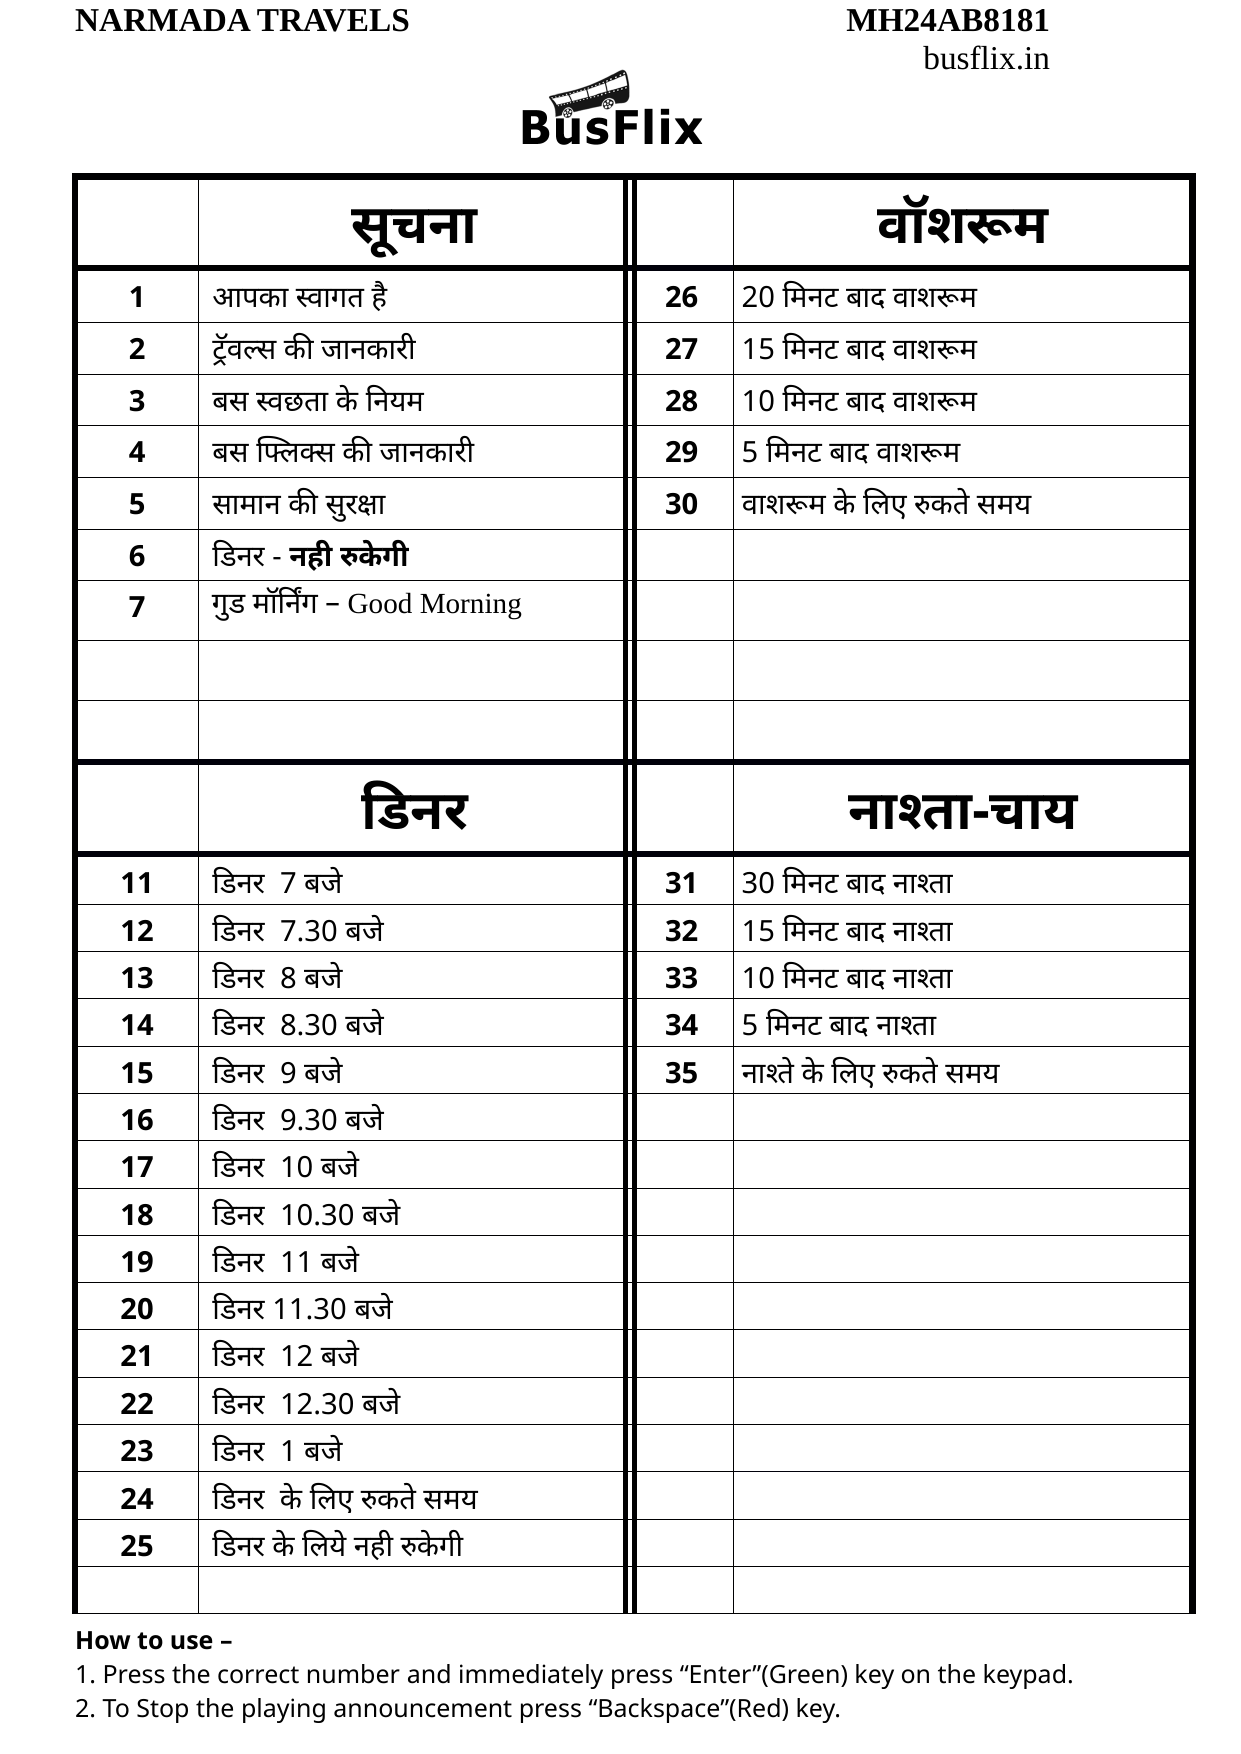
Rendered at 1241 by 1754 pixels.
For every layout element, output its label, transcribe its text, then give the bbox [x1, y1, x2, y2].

table_cell [637, 1236, 733, 1282]
table_cell 27 [637, 323, 733, 374]
table_cell डिनर 11 बजे [199, 1236, 623, 1282]
table_cell [637, 1425, 733, 1471]
table_header वॉशरूम [734, 180, 1189, 265]
table_cell [734, 1094, 1189, 1140]
table_cell 24 [78, 1472, 198, 1518]
table_cell 15 [78, 1047, 198, 1093]
table_cell [78, 641, 198, 699]
table_cell डिनर - नही रुकेगी [199, 530, 623, 580]
table_cell [199, 641, 623, 699]
table_cell [78, 765, 198, 851]
table_cell 33 [637, 952, 733, 998]
table_cell [734, 1567, 1189, 1613]
table_cell 28 [637, 375, 733, 425]
table_cell [734, 1330, 1189, 1377]
table_header [78, 180, 198, 265]
table_cell [199, 701, 623, 759]
table_cell [734, 701, 1189, 759]
table_cell [637, 1567, 733, 1613]
table_cell डिनर 1 बजे [199, 1425, 623, 1471]
table_cell 29 [637, 426, 733, 477]
table_cell 1 [78, 271, 198, 322]
picture [522, 69, 703, 145]
table_cell 2 [78, 323, 198, 374]
table_cell 26 [637, 271, 733, 322]
table_cell [734, 1283, 1189, 1329]
table_cell [734, 530, 1189, 580]
table_cell 4 [78, 426, 198, 477]
table_cell [637, 765, 733, 851]
table_cell नाश्ते के लिए रुकते समय [734, 1047, 1189, 1093]
table_cell 25 [78, 1520, 198, 1566]
table_cell 35 [637, 1047, 733, 1093]
table_cell गुड मॉर्निंग – Good Morning [199, 581, 623, 640]
table_cell डिनर 9.30 बजे [199, 1094, 623, 1140]
table_cell [199, 1567, 623, 1613]
table_cell [637, 1094, 733, 1140]
table_cell डिनर 11.30 बजे [199, 1283, 623, 1329]
table_cell 18 [78, 1189, 198, 1235]
table_cell 34 [637, 999, 733, 1046]
table_cell [734, 1425, 1189, 1471]
table_cell 5 [78, 478, 198, 529]
table_cell 19 [78, 1236, 198, 1282]
table_cell [734, 1189, 1189, 1235]
table_cell डिनर [199, 765, 623, 851]
table_cell [637, 1330, 733, 1377]
table_cell डिनर के लिये नही रुकेगी [199, 1520, 623, 1566]
table_cell 16 [78, 1094, 198, 1140]
table_cell 30 मिनट बाद नाश्ता [734, 857, 1189, 904]
table_cell डिनर 8 बजे [199, 952, 623, 998]
table_cell [637, 530, 733, 580]
table_cell [734, 1472, 1189, 1518]
table_cell 22 [78, 1378, 198, 1424]
table_cell [734, 1520, 1189, 1566]
table_cell 13 [78, 952, 198, 998]
table_cell 12 [78, 905, 198, 951]
table_cell [734, 1378, 1189, 1424]
table_cell नाश्ता-चाय [734, 765, 1189, 851]
table_cell डिनर 10 बजे [199, 1141, 623, 1187]
table_cell 6 [78, 530, 198, 580]
table_cell 7 [78, 581, 198, 640]
table_cell डिनर 8.30 बजे [199, 999, 623, 1046]
table_cell [637, 1472, 733, 1518]
table_cell बस फ्लिक्स की जानकारी [199, 426, 623, 477]
table_cell [637, 1283, 733, 1329]
table_cell 14 [78, 999, 198, 1046]
table_cell 17 [78, 1141, 198, 1187]
table_cell डिनर 12.30 बजे [199, 1378, 623, 1424]
table_cell [637, 1189, 733, 1235]
table_header सूचना [199, 180, 623, 265]
table_cell वाशरूम के लिए रुकते समय [734, 478, 1189, 529]
table_cell 20 [78, 1283, 198, 1329]
table_cell 31 [637, 857, 733, 904]
table_cell [637, 1141, 733, 1187]
table_cell [637, 641, 733, 699]
table_cell 21 [78, 1330, 198, 1377]
table_cell 10 मिनट बाद नाश्ता [734, 952, 1189, 998]
table_cell 10 मिनट बाद वाशरूम [734, 375, 1189, 425]
table_cell [78, 1567, 198, 1613]
table_cell [637, 581, 733, 640]
table_cell [734, 1141, 1189, 1187]
table_cell 23 [78, 1425, 198, 1471]
table_cell आपका स्वागत है [199, 271, 623, 322]
table_cell डिनर 12 बजे [199, 1330, 623, 1377]
table_cell [637, 1520, 733, 1566]
table_cell 20 मिनट बाद वाशरूम [734, 271, 1189, 322]
table_cell 15 मिनट बाद नाश्ता [734, 905, 1189, 951]
table_cell डिनर 10.30 बजे [199, 1189, 623, 1235]
table_cell [637, 701, 733, 759]
table_cell 5 मिनट बाद वाशरूम [734, 426, 1189, 477]
table_header [637, 180, 733, 265]
table_cell सामान की सुरक्षा [199, 478, 623, 529]
table_cell बस स्वछता के नियम [199, 375, 623, 425]
table_cell 3 [78, 375, 198, 425]
table_cell 15 मिनट बाद वाशरूम [734, 323, 1189, 374]
table_cell [734, 581, 1189, 640]
table_cell 32 [637, 905, 733, 951]
table_cell [734, 1236, 1189, 1282]
table_cell डिनर के लिए रुकते समय [199, 1472, 623, 1518]
table_cell डिनर 9 बजे [199, 1047, 623, 1093]
table_cell [734, 641, 1189, 699]
table_cell 5 मिनट बाद नाश्ता [734, 999, 1189, 1046]
table_cell 11 [78, 857, 198, 904]
table_cell [78, 701, 198, 759]
table_cell डिनर 7 बजे [199, 857, 623, 904]
table_cell डिनर 7.30 बजे [199, 905, 623, 951]
table_cell ट्रॅवल्स की जानकारी [199, 323, 623, 374]
table_cell 30 [637, 478, 733, 529]
table_cell [637, 1378, 733, 1424]
